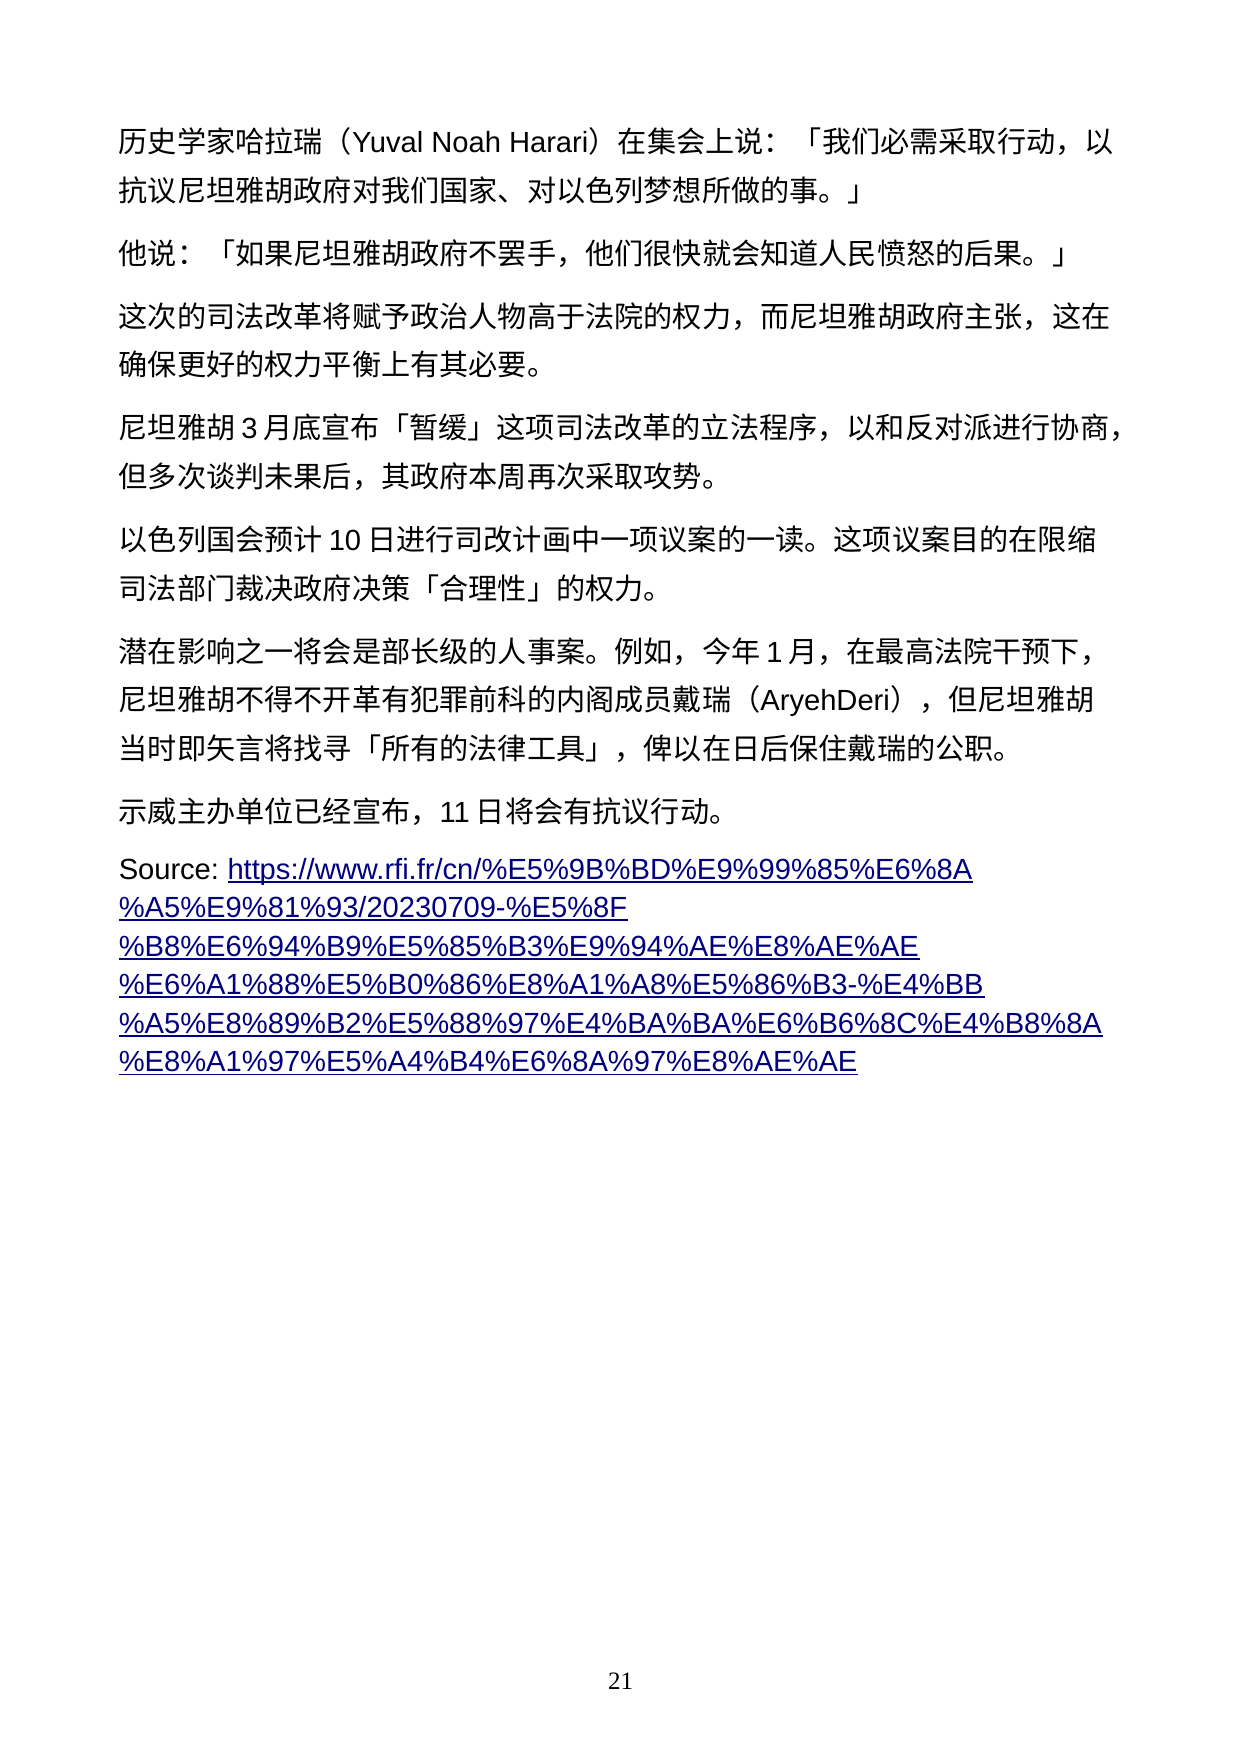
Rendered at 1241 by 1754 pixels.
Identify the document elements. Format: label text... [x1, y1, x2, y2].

text 以色列国会预计10日进行司改计画中一项议案的一读。这项议案目的在限缩司法部门裁决政府决策「合理性」的权力。 [118, 517, 1122, 607]
text 历史学家哈拉瑞（Yuval Noah Harari）在集会上说：「我们必需采取行动，以抗议尼坦雅胡政府对我们国家、对以色列梦想所做的事。」 [118, 118, 1122, 209]
text Source: https://www.rfi.fr/cn/%E5%9B%BD%E9%99%85%E6%8A%A5%E9%81%93/20230709-%E5%8F%B8%E6%94%B9%E5%85%B3%E9%94%AE%E8%AE%AE%E6%A1%88%E5%B0%86%E8%A1%A8%E5%86%B3-%E4%BB%A5%E8%89%B2%E5%88%97%E4%BA%BA%E6%B6%8C%E4%B8%8A%E8%A1%97%E5%A4%B4%E6%8A%97%E8%AE%AE [118, 852, 1122, 1078]
text 尼坦雅胡3月底宣布「暂缓」这项司法改革的立法程序，以和反对派进行协商，但多次谈判未果后，其政府本周再次采取攻势。 [118, 405, 1122, 496]
text 他说：「如果尼坦雅胡政府不罢手，他们很快就会知道人民愤怒的后果。」 [118, 230, 1122, 272]
text 这次的司法改革将赋予政治人物高于法院的权力，而尼坦雅胡政府主张，这在确保更好的权力平衡上有其必要。 [118, 293, 1122, 384]
text 潜在影响之一将会是部长级的人事案。例如，今年1月，在最高法院干预下，尼坦雅胡不得不开革有犯罪前科的内阁成员戴瑞（AryehDeri），但尼坦雅胡当时即矢言将找寻「所有的法律工具」，俾以在日后保住戴瑞的公职。 [118, 628, 1122, 768]
text 示威主办单位已经宣布，11日将会有抗议行动。 [118, 788, 1122, 831]
